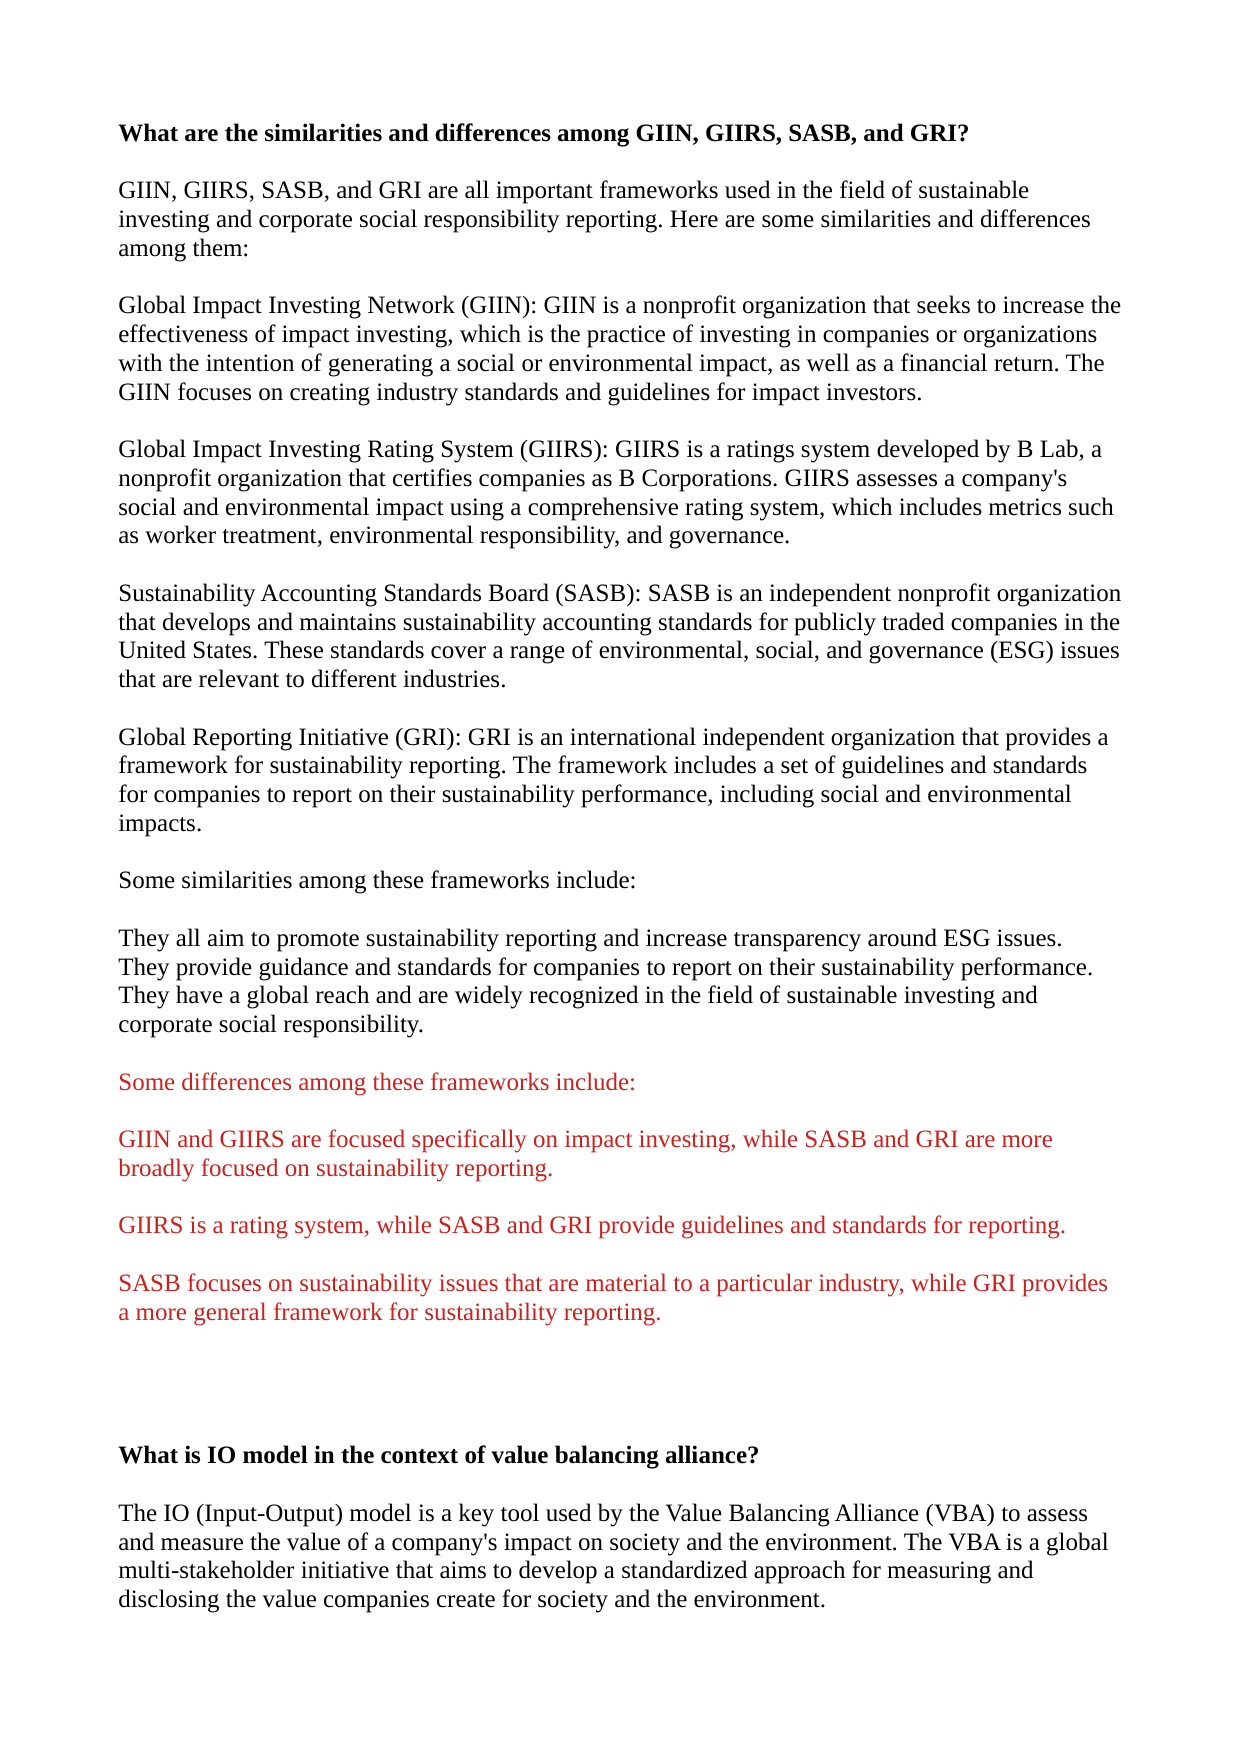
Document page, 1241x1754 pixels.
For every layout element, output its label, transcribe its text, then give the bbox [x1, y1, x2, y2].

text What are the similarities and differences among GIIN, GIIRS, SASB, and GRI? [118, 118, 1122, 147]
text GIIN, GIIRS, SASB, and GRI are all important frameworks used in the field of sustainable investing and corporate social responsibility reporting. Here are some similarities and differences among them: [118, 176, 1122, 262]
text Sustainability Accounting Standards Board (SASB): SASB is an independent nonprofit organization that develops and maintains sustainability accounting standards for publicly traded companies in the United States. These standards cover a range of environmental, social, and governance (ESG) issues that are relevant to different industries. [118, 578, 1122, 693]
text GIIN and GIIRS are focused specifically on impact investing, while SASB and GRI are more broadly focused on sustainability reporting. [118, 1124, 1122, 1182]
text They all aim to promote sustainability reporting and increase transparency around ESG issues. [118, 923, 1122, 952]
text Global Impact Investing Rating System (GIIRS): GIIRS is a ratings system developed by B Lab, a nonprofit organization that certifies companies as B Corporations. GIIRS assesses a company's social and environmental impact using a comprehensive rating system, which includes metrics such as worker treatment, environmental responsibility, and governance. [118, 434, 1122, 549]
text GIIRS is a rating system, while SASB and GRI provide guidelines and standards for reporting. [118, 1211, 1122, 1239]
text They have a global reach and are widely recognized in the field of sustainable investing and corporate social responsibility. [118, 981, 1122, 1038]
text The IO (Input-Output) model is a key tool used by the Value Balancing Alliance (VBA) to assess and measure the value of a company's impact on society and the environment. The VBA is a global multi-stakeholder initiative that aims to develop a standardized approach for measuring and disclosing the value companies create for society and the environment. [118, 1498, 1122, 1613]
text What is IO model in the context of value balancing alliance? [118, 1441, 1122, 1469]
text Global Impact Investing Network (GIIN): GIIN is a nonprofit organization that seeks to increase the effectiveness of impact investing, which is the practice of investing in companies or organizations with the intention of generating a social or environmental impact, as well as a financial return. The GIIN focuses on creating industry standards and guidelines for impact investors. [118, 291, 1122, 406]
text SASB focuses on sustainability issues that are material to a particular industry, while GRI provides a more general framework for sustainability reporting. [118, 1268, 1122, 1326]
text Some similarities among these frameworks include: [118, 866, 1122, 894]
text Some differences among these frameworks include: [118, 1067, 1122, 1096]
text Global Reporting Initiative (GRI): GRI is an international independent organization that provides a framework for sustainability reporting. The framework includes a set of guidelines and standards for companies to report on their sustainability performance, including social and environmental impacts. [118, 722, 1122, 837]
text They provide guidance and standards for companies to report on their sustainability performance. [118, 952, 1122, 981]
